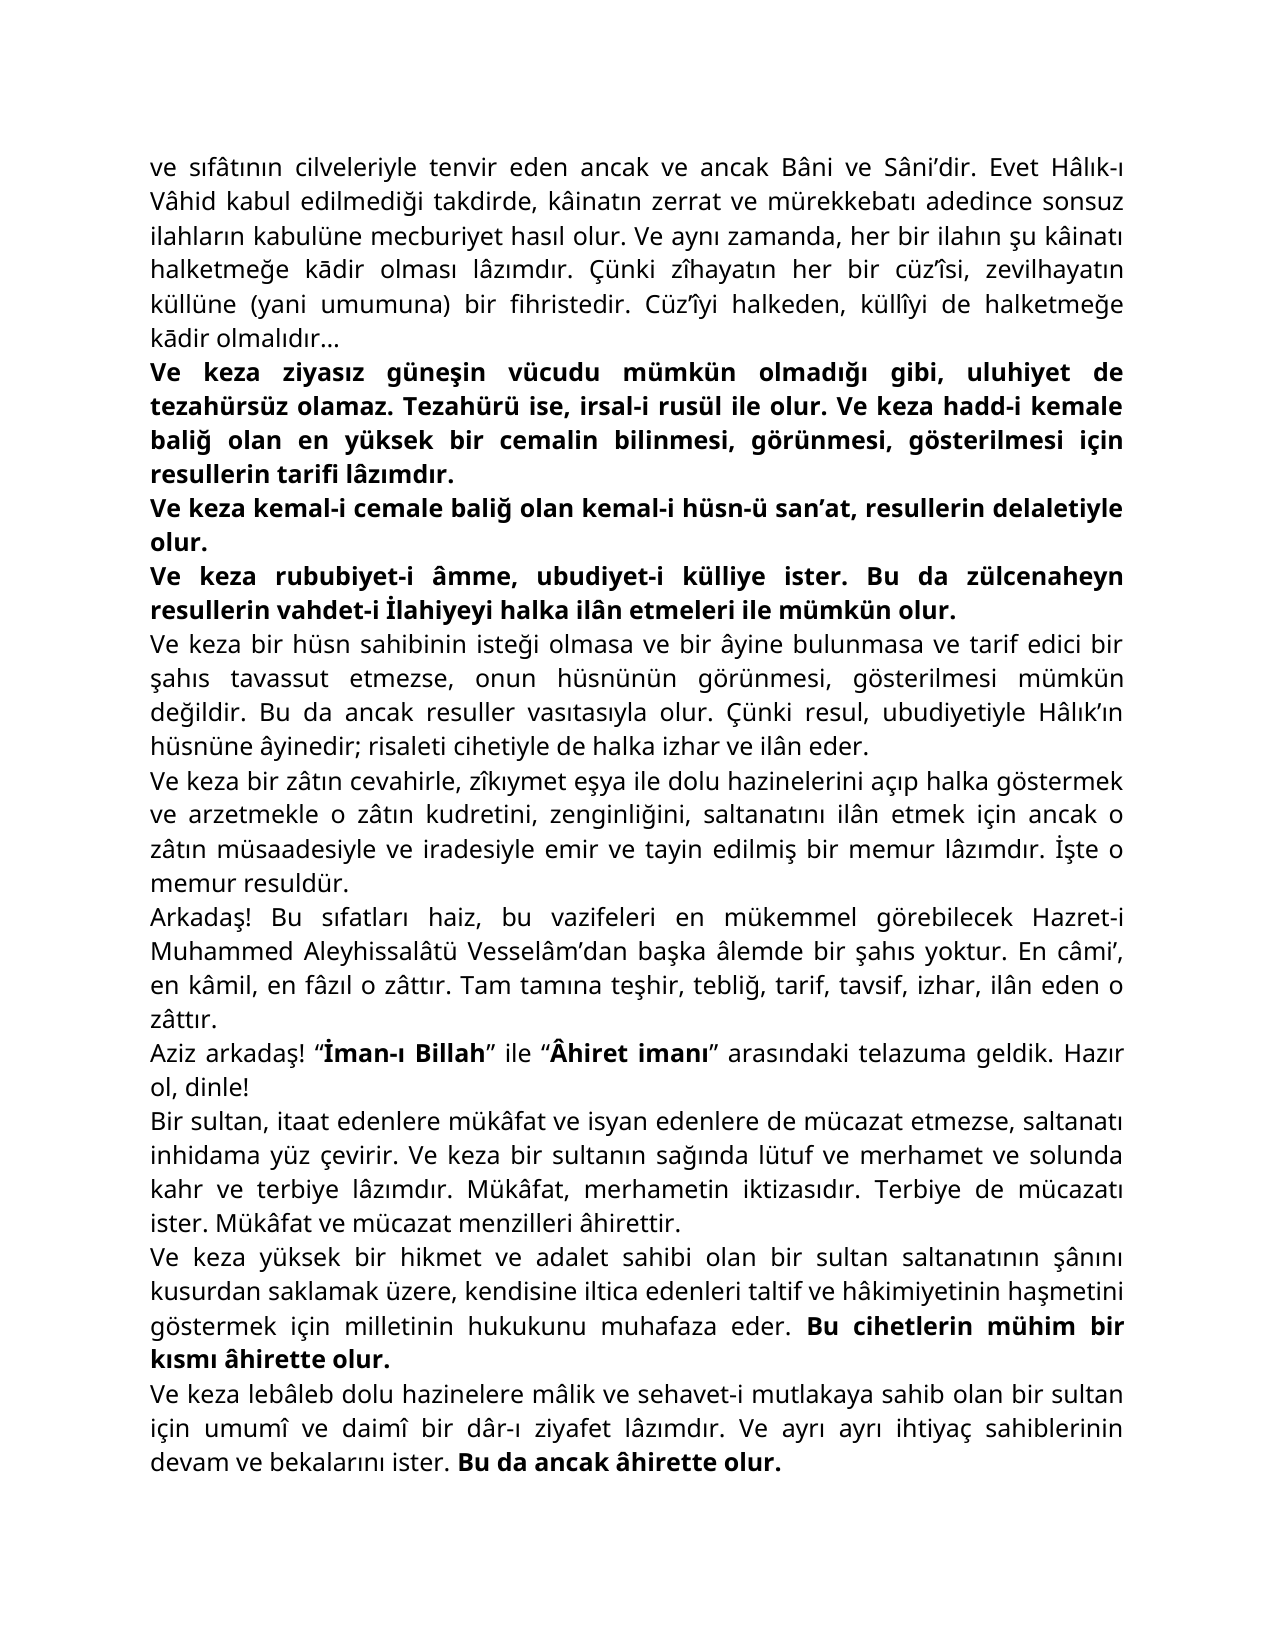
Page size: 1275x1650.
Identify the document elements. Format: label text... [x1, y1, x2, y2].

text Ve keza lebâleb dolu hazinelere mâlik ve sehavet-i mutlakaya sahib olan bir sultan için umumî ve daimî bir dâr-ı ziyafet lâzımdır. Ve ayrı ayrı ihtiyaç sahiblerinin devam ve bekalarını ister. Bu da ancak âhirette olur. [150, 1376, 1125, 1478]
text Ve keza yüksek bir hikmet ve adalet sahibi olan bir sultan saltanatının şânını kusurdan saklamak üzere, kendisine iltica edenleri taltif ve hâkimiyetinin haşmetini göstermek için milletinin hukukunu muhafaza eder. Bu cihetlerin mühim bir kısmı âhirette olur. [150, 1240, 1125, 1376]
text Ve keza bir hüsn sahibinin isteği olmasa ve bir âyine bulunmasa ve tarif edici bir şahıs tavassut etmezse, onun hüsnünün görünmesi, gösterilmesi mümkün değildir. Bu da ancak resuller vasıtasıyla olur. Çünki resul, ubudiyetiyle Hâlık’ın hüsnüne âyinedir; risaleti cihetiyle de halka izhar ve ilân eder. [150, 627, 1125, 763]
text Aziz arkadaş! “İman-ı Billah” ile “Âhiret imanı” arasındaki telazuma geldik. Hazır ol, dinle! [150, 1036, 1125, 1104]
text ve sıfâtının cilveleriyle tenvir eden ancak ve ancak Bâni ve Sâni’dir. Evet Hâlık-ı Vâhid kabul edilmediği takdirde, kâinatın zerrat ve mürekkebatı adedince sonsuz ilahların kabulüne mecburiyet hasıl olur. Ve aynı zamanda, her bir ilahın şu kâinatı halketmeğe kādir olması lâzımdır. Çünki zîhayatın her bir cüz’îsi, zevilhayatın küllüne (yani umumuna) bir fihristedir. Cüz’îyi halkeden, küllîyi de halketmeğe kādir olmalıdır… [150, 150, 1125, 354]
text Bir sultan, itaat edenlere mükâfat ve isyan edenlere de mücazat etmezse, saltanatı inhidama yüz çevirir. Ve keza bir sultanın sağında lütuf ve merhamet ve solunda kahr ve terbiye lâzımdır. Mükâfat, merhametin iktizasıdır. Terbiye de mücazatı ister. Mükâfat ve mücazat menzilleri âhirettir. [150, 1104, 1125, 1240]
text Arkadaş! Bu sıfatları haiz, bu vazifeleri en mükemmel görebilecek Hazret-i Muhammed Aleyhissalâtü Vesselâm’dan başka âlemde bir şahıs yoktur. En câmi’, en kâmil, en fâzıl o zâttır. Tam tamına teşhir, tebliğ, tarif, tavsif, izhar, ilân eden o zâttır. [150, 899, 1125, 1036]
text Ve keza bir zâtın cevahirle, zîkıymet eşya ile dolu hazinelerini açıp halka göstermek ve arzetmekle o zâtın kudretini, zenginliğini, saltanatını ilân etmek için ancak o zâtın müsaadesiyle ve iradesiyle emir ve tayin edilmiş bir memur lâzımdır. İşte o memur resuldür. [150, 763, 1125, 899]
text Ve keza kemal-i cemale baliğ olan kemal-i hüsn-ü san’at, resullerin delaletiyle olur. [150, 491, 1125, 559]
text Ve keza rububiyet-i âmme, ubudiyet-i külliye ister. Bu da zülcenaheyn resullerin vahdet-i İlahiyeyi halka ilân etmeleri ile mümkün olur. [150, 559, 1125, 627]
text Ve keza ziyasız güneşin vücudu mümkün olmadığı gibi, uluhiyet de tezahürsüz olamaz. Tezahürü ise, irsal-i rusül ile olur. Ve keza hadd-i kemale baliğ olan en yüksek bir cemalin bilinmesi, görünmesi, gösterilmesi için resullerin tarifi lâzımdır. [150, 354, 1125, 491]
